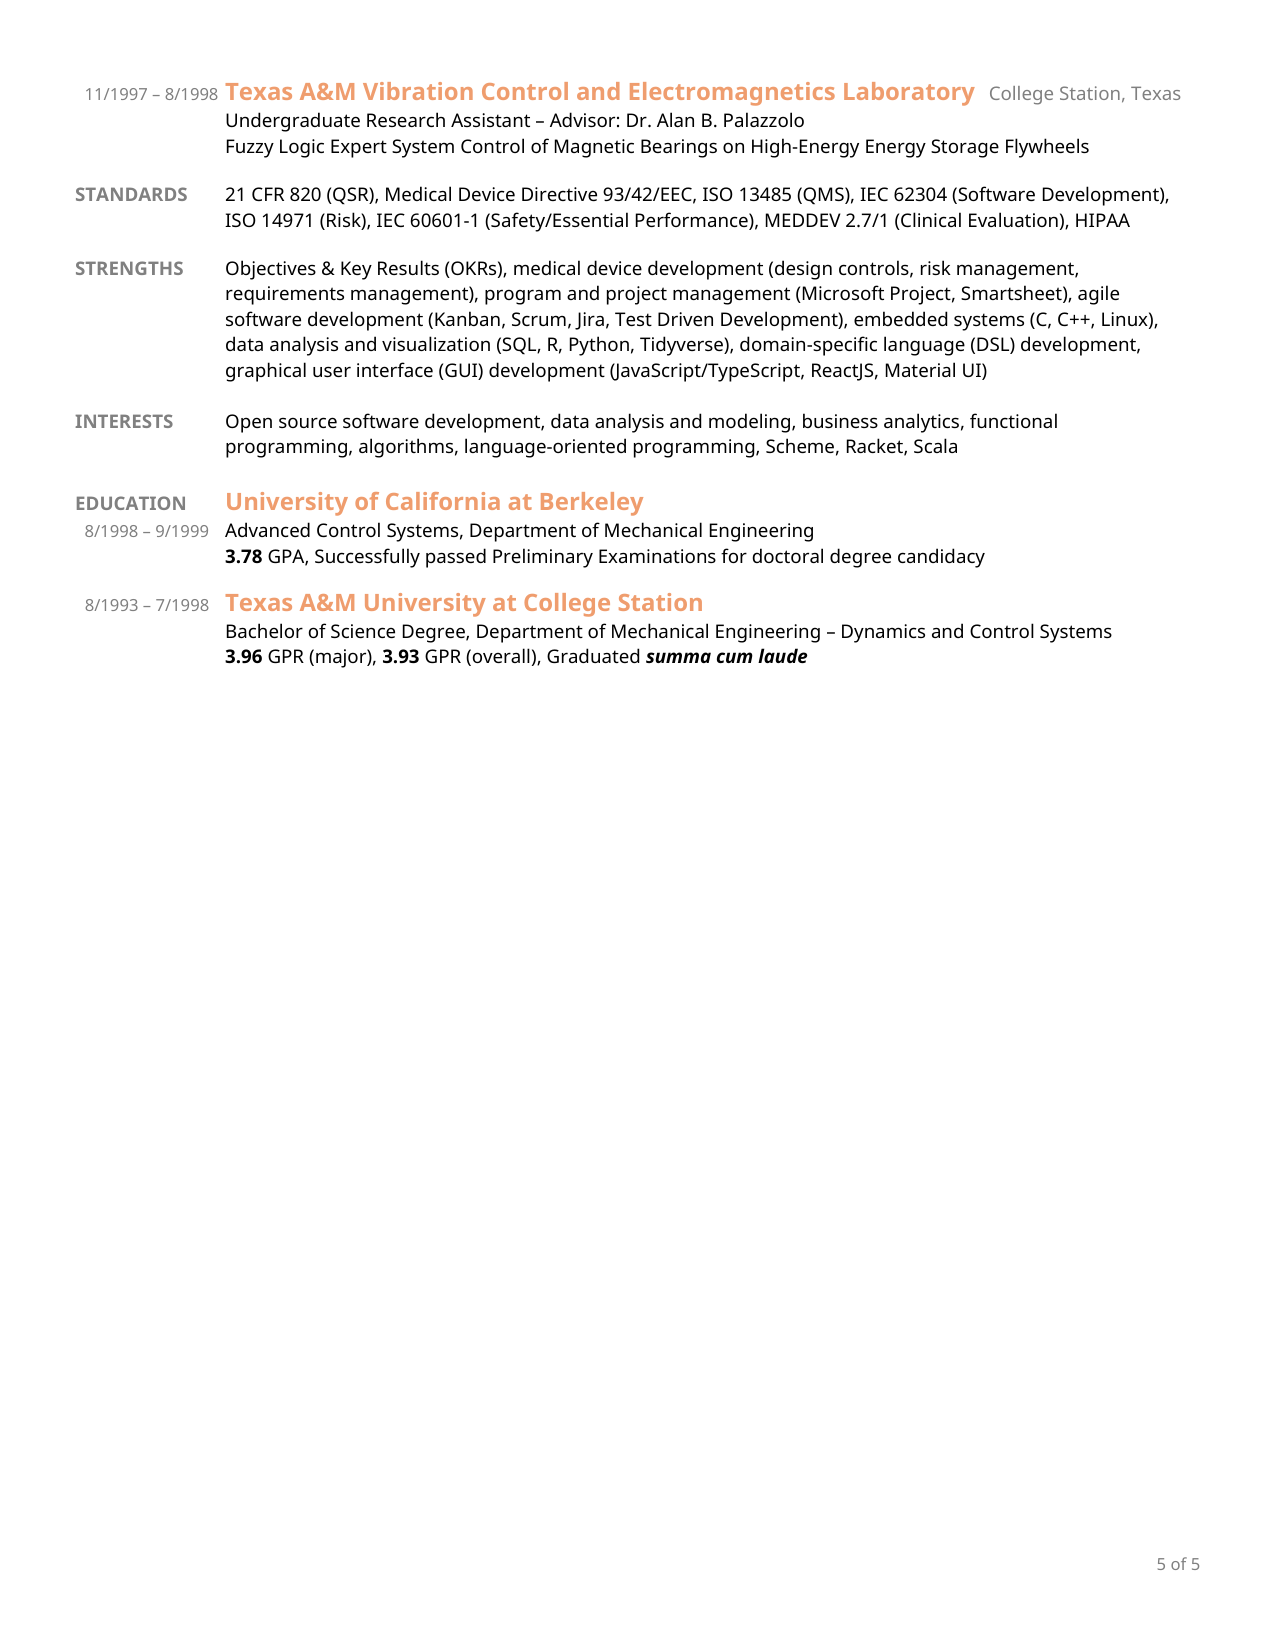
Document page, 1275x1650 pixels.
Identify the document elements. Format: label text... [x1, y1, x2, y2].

text 11/1997 – 8/1998 Texas A&M Vibration Control and Electromagnetics Laboratory College Station, Texas [75, 75, 1200, 108]
text 3.96 GPR (major), 3.93 GPR (overall), Graduated summa cum laude [75, 644, 1200, 669]
text 3.78 GPA, Successfully passed Preliminary Examinations for doctoral degree candidacy [75, 543, 1200, 568]
text INTERESTS Open source software development, data analysis and modeling, business analytics, functional programming, algorithms, language-oriented programming, Scheme, Racket, Scala [75, 408, 1191, 459]
text STANDARDS 21 CFR 820 (QSR), Medical Device Directive 93/42/EEC, ISO 13485 (QMS), IEC 62304 (Software Development), ISO 14971 (Risk), IEC 60601-1 (Safety/Essential Performance), MEDDEV 2.7/1 (Clinical Evaluation), HIPAA [75, 181, 1191, 232]
text 8/1993 – 7/1998 Texas A&M University at College Station [75, 586, 1200, 618]
text STRENGTHS Objectives & Key Results (OKRs), medical device development (design controls, risk management, requirements management), program and project management (Microsoft Project, Smartsheet), agile software development (Kanban, Scrum, Jira, Test Driven Development), embedded systems (C, C++, Linux), data analysis and visualization (SQL, R, Python, Tidyverse), domain-specific language (DSL) development, graphical user interface (GUI) development (JavaScript/TypeScript, ReactJS, Material UI) [75, 255, 1191, 383]
text Bachelor of Science Degree, Department of Mechanical Engineering – Dynamics and Control Systems [75, 618, 1200, 644]
text Fuzzy Logic Expert System Control of Magnetic Bearings on High-Energy Energy Storage Flywheels [75, 133, 1191, 159]
text EDUCATION University of California at Berkeley [75, 485, 1200, 517]
text Undergraduate Research Assistant – Advisor: Dr. Alan B. Palazzolo [75, 108, 1200, 133]
text 8/1998 – 9/1999 Advanced Control Systems, Department of Mechanical Engineering [75, 517, 1200, 543]
